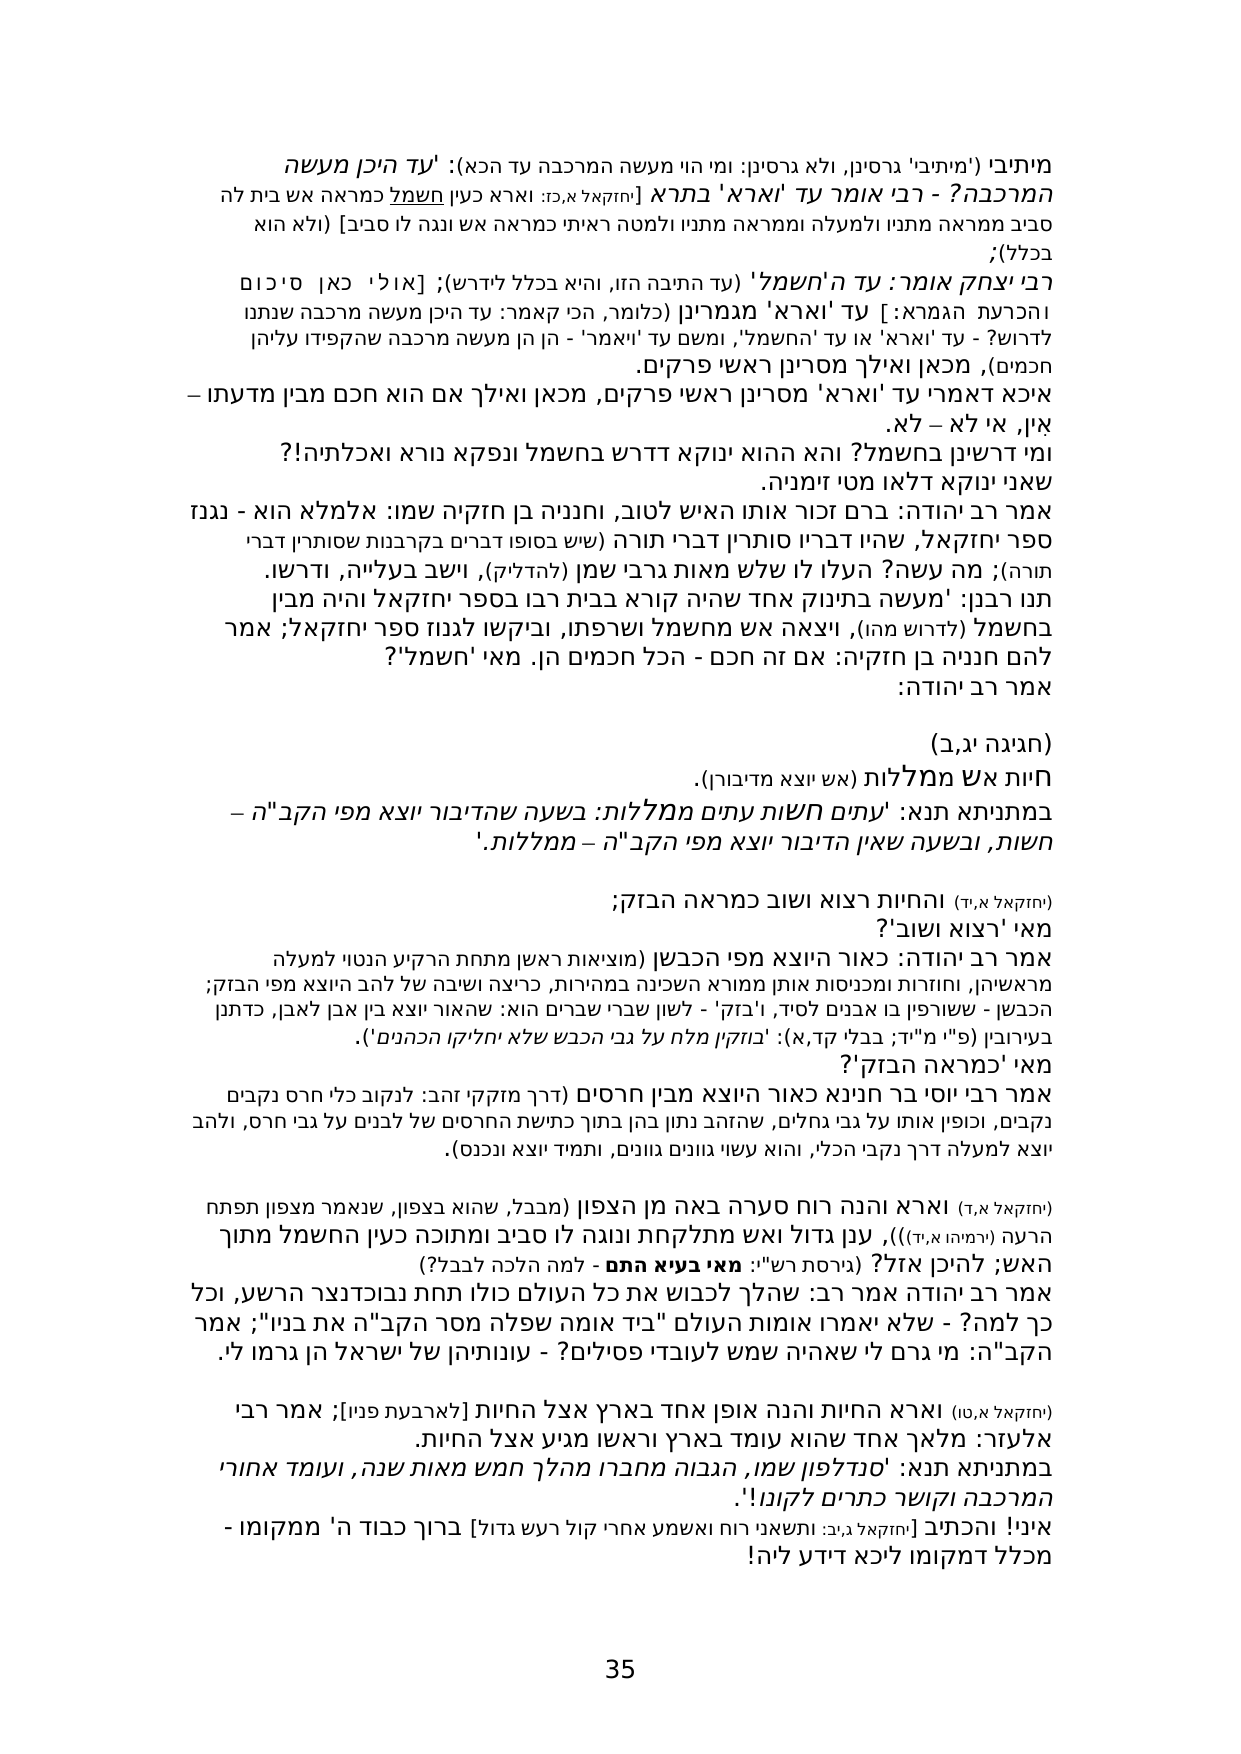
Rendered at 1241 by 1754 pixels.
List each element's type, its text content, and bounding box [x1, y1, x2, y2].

text מאי 'רצוא ושוב'? [187, 914, 1053, 943]
text איכא דאמרי עד 'וארא' מסרינן ראשי פרקים, מכאן ואילך אם הוא חכם מבין מדעתו – אִין, אי לא – לא. [187, 379, 1053, 438]
text רבי יצחק אומר: עד ה'חשמל' (עד התיבה הזו, והיא בכלל לידרש); [אולי כאן סיכום והכרעת הגמרא:] עד 'וארא' מגמרינן (כלומר, הכי קאמר: עד היכן מעשה מרכבה שנתנו לדרוש? - עד 'וארא' או עד 'החשמל', ומשם עד 'ויאמר' - הן הן מעשה מרכבה שהקפידו עליהן חכמים), מכאן ואילך מסרינן ראשי פרקים. [187, 267, 1053, 379]
text אמר רבי יוסי בר חנינא כאור היוצא מבין חרסים (דרך מזקקי זהב: לנקוב כלי חרס נקבים נקבים, וכופין אותו על גבי גחלים, שהזהב נתון בהן בתוך כתישת החרסים של לבנים על גבי חרס, ולהב יוצא למעלה דרך נקבי הכלי, והוא עשוי גוונים גוונים, ותמיד יוצא ונכנס). [187, 1079, 1053, 1162]
text (יחזקאל א,ד) וארא והנה רוח סערה באה מן הצפון (מבבל, שהוא בצפון, שנאמר מצפון תפתח הרעה (ירמיהו א,יד))), ענן גדול ואש מתלקחת ונוגה לו סביב ומתוכה כעין החשמל מתוך האש; להיכן אזל? (גירסת רש"י: מאי בעיא התם - למה הלכה לבבל?) [187, 1191, 1053, 1278]
text (יחזקאל א,טו) וארא החיות והנה אופן אחד בארץ אצל החיות [לארבעת פניו]; אמר רבי אלעזר: מלאך אחד שהוא עומד בארץ וראשו מגיע אצל החיות. [187, 1395, 1053, 1453]
text במתניתא תנא: 'עתים חשות עתים ממללות: בשעה שהדיבור יוצא מפי הקב"ה – חשות, ובשעה שאין הדיבור יוצא מפי הקב"ה – ממללות.' [187, 793, 1053, 856]
text איני! והכתיב [יחזקאל ג,יב: ותשאני רוח ואשמע אחרי קול רעש גדול] ברוך כבוד ה' ממקומו - מכלל דמקומו ליכא דידע ליה! [187, 1512, 1053, 1570]
text אמר רב יהודה: [187, 672, 1053, 701]
text במתניתא תנא: 'סנדלפון שמו, הגבוה מחברו מהלך חמש מאות שנה, ועומד אחורי המרכבה וקושר כתרים לקונו!'. [187, 1453, 1053, 1512]
text ומי דרשינן בחשמל? והא ההוא ינוקא דדרש בחשמל ונפקא נורא ואכלתיה!? [187, 438, 1053, 467]
text מיתיבי ('מיתיבי' גרסינן, ולא גרסינן: ומי הוי מעשה המרכבה עד הכא): 'עד היכן מעשה המרכבה? - רבי אומר עד 'וארא' בתרא [יחזקאל א,כז: וארא כעין חשמל כמראה אש בית לה סביב ממראה מתניו ולמעלה וממראה מתניו ולמטה ראיתי כמראה אש ונגה לו סביב] (ולא הוא בכלל); [187, 150, 1053, 267]
text שאני ינוקא דלאו מטי זימניה. [187, 467, 1053, 496]
text (חגיגה יג,ב) [187, 730, 1053, 759]
text מאי 'כמראה הבזק'? [187, 1050, 1053, 1079]
text (יחזקאל א,יד) והחיות רצוא ושוב כמראה הבזק; [187, 885, 1053, 914]
text אמר רב יהודה אמר רב: שהלך לכבוש את כל העולם כולו תחת נבוכדנצר הרשע, וכל כך למה? - שלא יאמרו אומות העולם "ביד אומה שפלה מסר הקב"ה את בניו"; אמר הקב"ה: מי גרם לי שאהיה שמש לעובדי פסילים? - עונותיהן של ישראל הן גרמו לי. [187, 1278, 1053, 1366]
text אמר רב יהודה: ברם זכור אותו האיש לטוב, וחנניה בן חזקיה שמו: אלמלא הוא - נגנז ספר יחזקאל, שהיו דבריו סותרין דברי תורה (שיש בסופו דברים בקרבנות שסותרין דברי תורה); מה עשה? העלו לו שלש מאות גרבי שמן (להדליק), וישב בעלייה, ודרשו. [187, 496, 1053, 584]
text תנו רבנן: 'מעשה בתינוק אחד שהיה קורא בבית רבו בספר יחזקאל והיה מבין בחשמל (לדרוש מהו), ויצאה אש מחשמל ושרפתו, וביקשו לגנוז ספר יחזקאל; אמר להם חנניה בן חזקיה: אם זה חכם - הכל חכמים הן. מאי 'חשמל'? [187, 584, 1053, 672]
text אמר רב יהודה: כאור היוצא מפי הכבשן (מוציאות ראשן מתחת הרקיע הנטוי למעלה מראשיהן, וחוזרות ומכניסות אותן ממורא השכינה במהירות, כריצה ושיבה של להב היוצא מפי הבזק; הכבשן - ששורפין בו אבנים לסיד, ו'בזק' - לשון שברי שברים הוא: שהאור יוצא בין אבן לאבן, כדתנן בעירובין (פ"י מ"יד; בבלי קד,א): 'בוזקין מלח על גבי הכבש שלא יחליקו הכהנים'). [187, 943, 1053, 1050]
text חיות אש ממללות (אש יוצא מדיבורן). [187, 759, 1053, 793]
